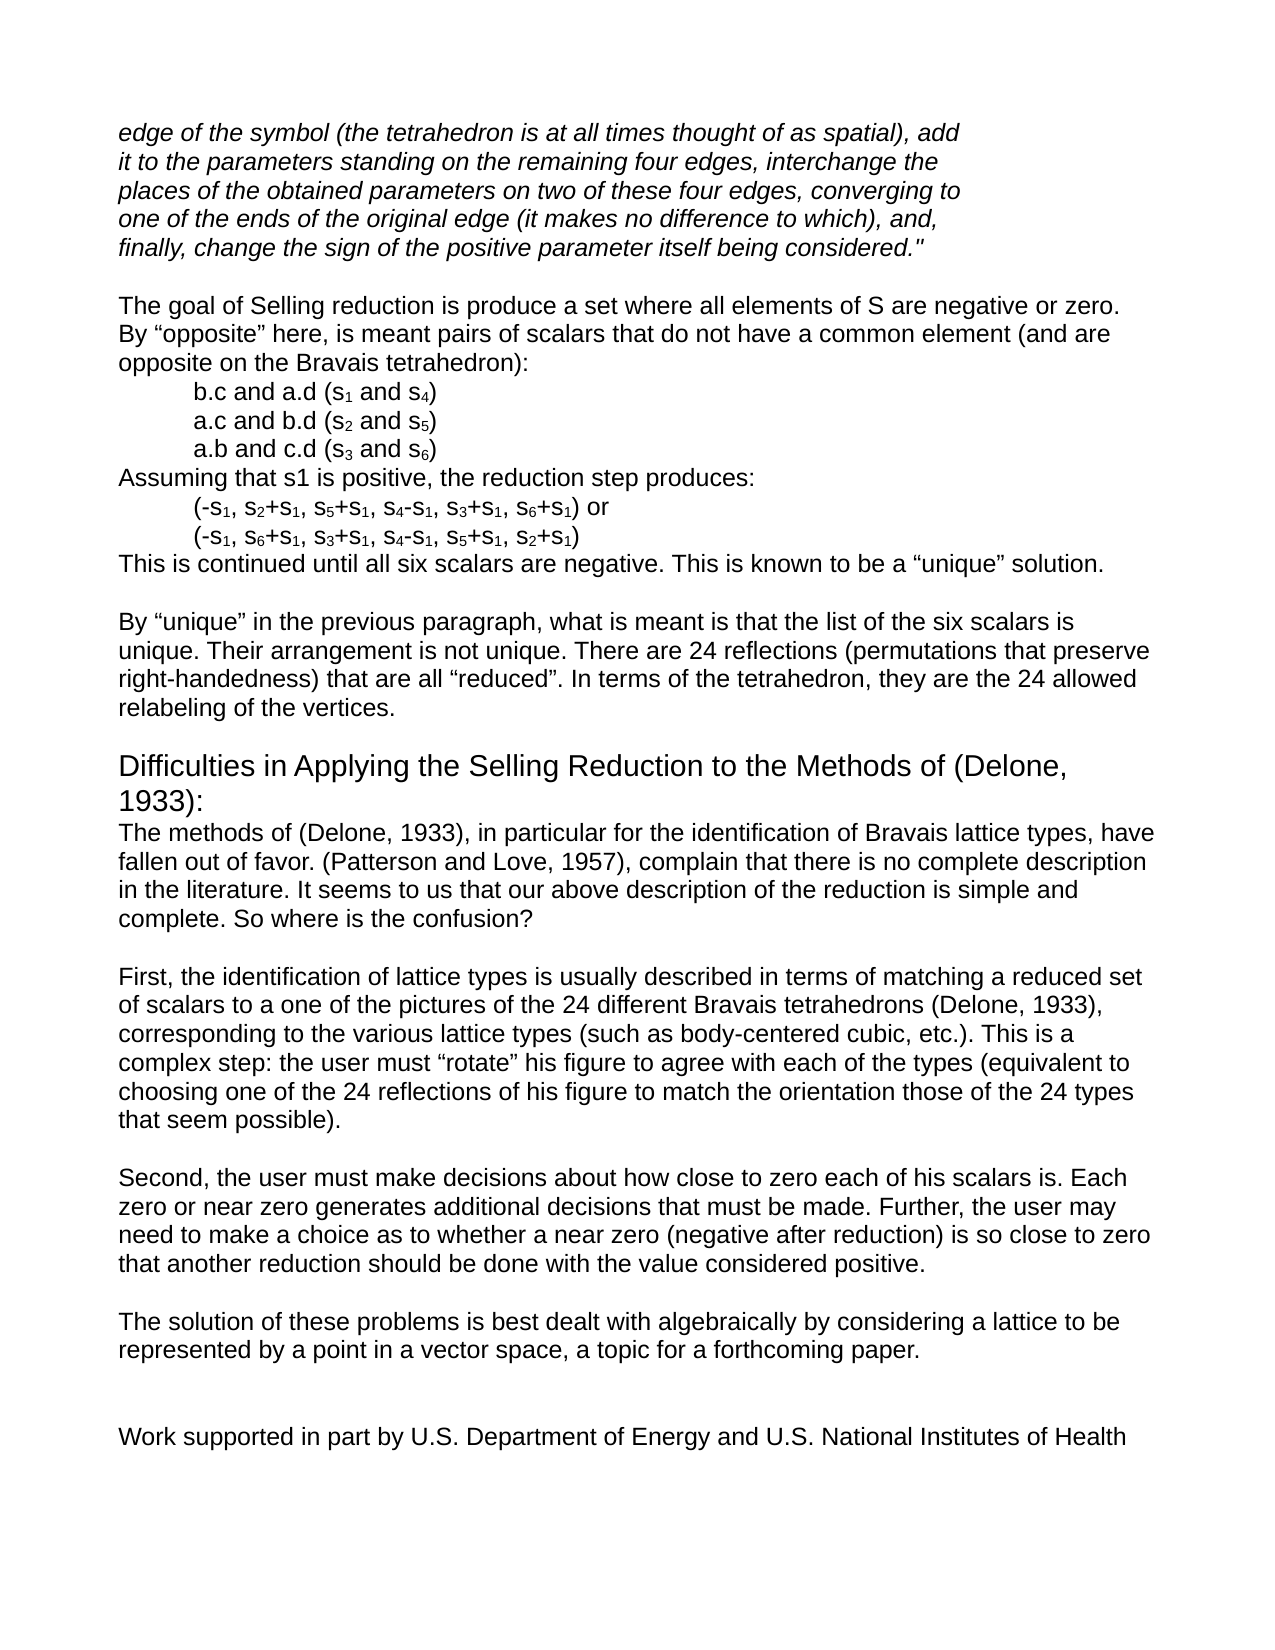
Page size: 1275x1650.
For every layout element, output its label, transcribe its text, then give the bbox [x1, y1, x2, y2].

text edge of the symbol (the tetrahedron is at all times thought of as spatial), add [118, 118, 1157, 147]
text finally, change the sign of the positive parameter itself being considered." [118, 233, 1157, 262]
text (-s1, s2+s1, s5+s1, s4-s1, s3+s1, s6+s1) or [193, 492, 1157, 521]
text First, the identification of lattice types is usually described in terms of matching a reduced set of scalars to a one of the pictures of the 24 different Bravais tetrahedrons (Delone, 1933), corresponding to the various lattice types (such as body-centered cubic, etc.). This is a complex step: the user must “rotate” his figure to agree with each of the types (equivalent to choosing one of the 24 reflections of his figure to match the orientation those of the 24 types that seem possible). [118, 962, 1157, 1134]
text (-s1, s6+s1, s3+s1, s4-s1, s5+s1, s2+s1) [193, 521, 1157, 549]
text places of the obtained parameters on two of these four edges, converging to [118, 176, 1157, 204]
text it to the parameters standing on the remaining four edges, interchange the [118, 147, 1157, 176]
text Difficulties in Applying the Selling Reduction to the Methods of (Delone, 1933): [118, 748, 1157, 818]
text Work supported in part by U.S. Department of Energy and U.S. National Institutes of Health [118, 1422, 1157, 1450]
text Second, the user must make decisions about how close to zero each of his scalars is. Each zero or near zero generates additional decisions that must be made. Further, the user may need to make a choice as to whether a near zero (negative after reduction) is so close to zero that another reduction should be done with the value considered positive. [118, 1163, 1157, 1278]
text The solution of these problems is best dealt with algebraically by considering a lattice to be represented by a point in a vector space, a topic for a forthcoming paper. [118, 1307, 1157, 1364]
text a.c and b.d (s2 and s5) [193, 406, 1157, 434]
text The methods of (Delone, 1933), in particular for the identification of Bravais lattice types, have fallen out of favor. (Patterson and Love, 1957), complain that there is no complete description in the literature. It seems to us that our above description of the reduction is simple and complete. So where is the confusion? [118, 818, 1157, 933]
text By “unique” in the previous paragraph, what is meant is that the list of the six scalars is unique. Their arrangement is not unique. There are 24 reflections (permutations that preserve right-handedness) that are all “reduced”. In terms of the tetrahedron, they are the 24 allowed relabeling of the vertices. [118, 607, 1157, 722]
text The goal of Selling reduction is produce a set where all elements of S are negative or zero. By “opposite” here, is meant pairs of scalars that do not have a common element (and are opposite on the Bravais tetrahedron): [118, 291, 1157, 377]
text one of the ends of the original edge (it makes no difference to which), and, [118, 204, 1157, 233]
text b.c and a.d (s1 and s4) [193, 377, 1157, 406]
text Assuming that s1 is positive, the reduction step produces: [118, 463, 1157, 492]
text This is continued until all six scalars are negative. This is known to be a “unique” solution. [118, 549, 1157, 578]
text a.b and c.d (s3 and s6) [193, 434, 1157, 463]
